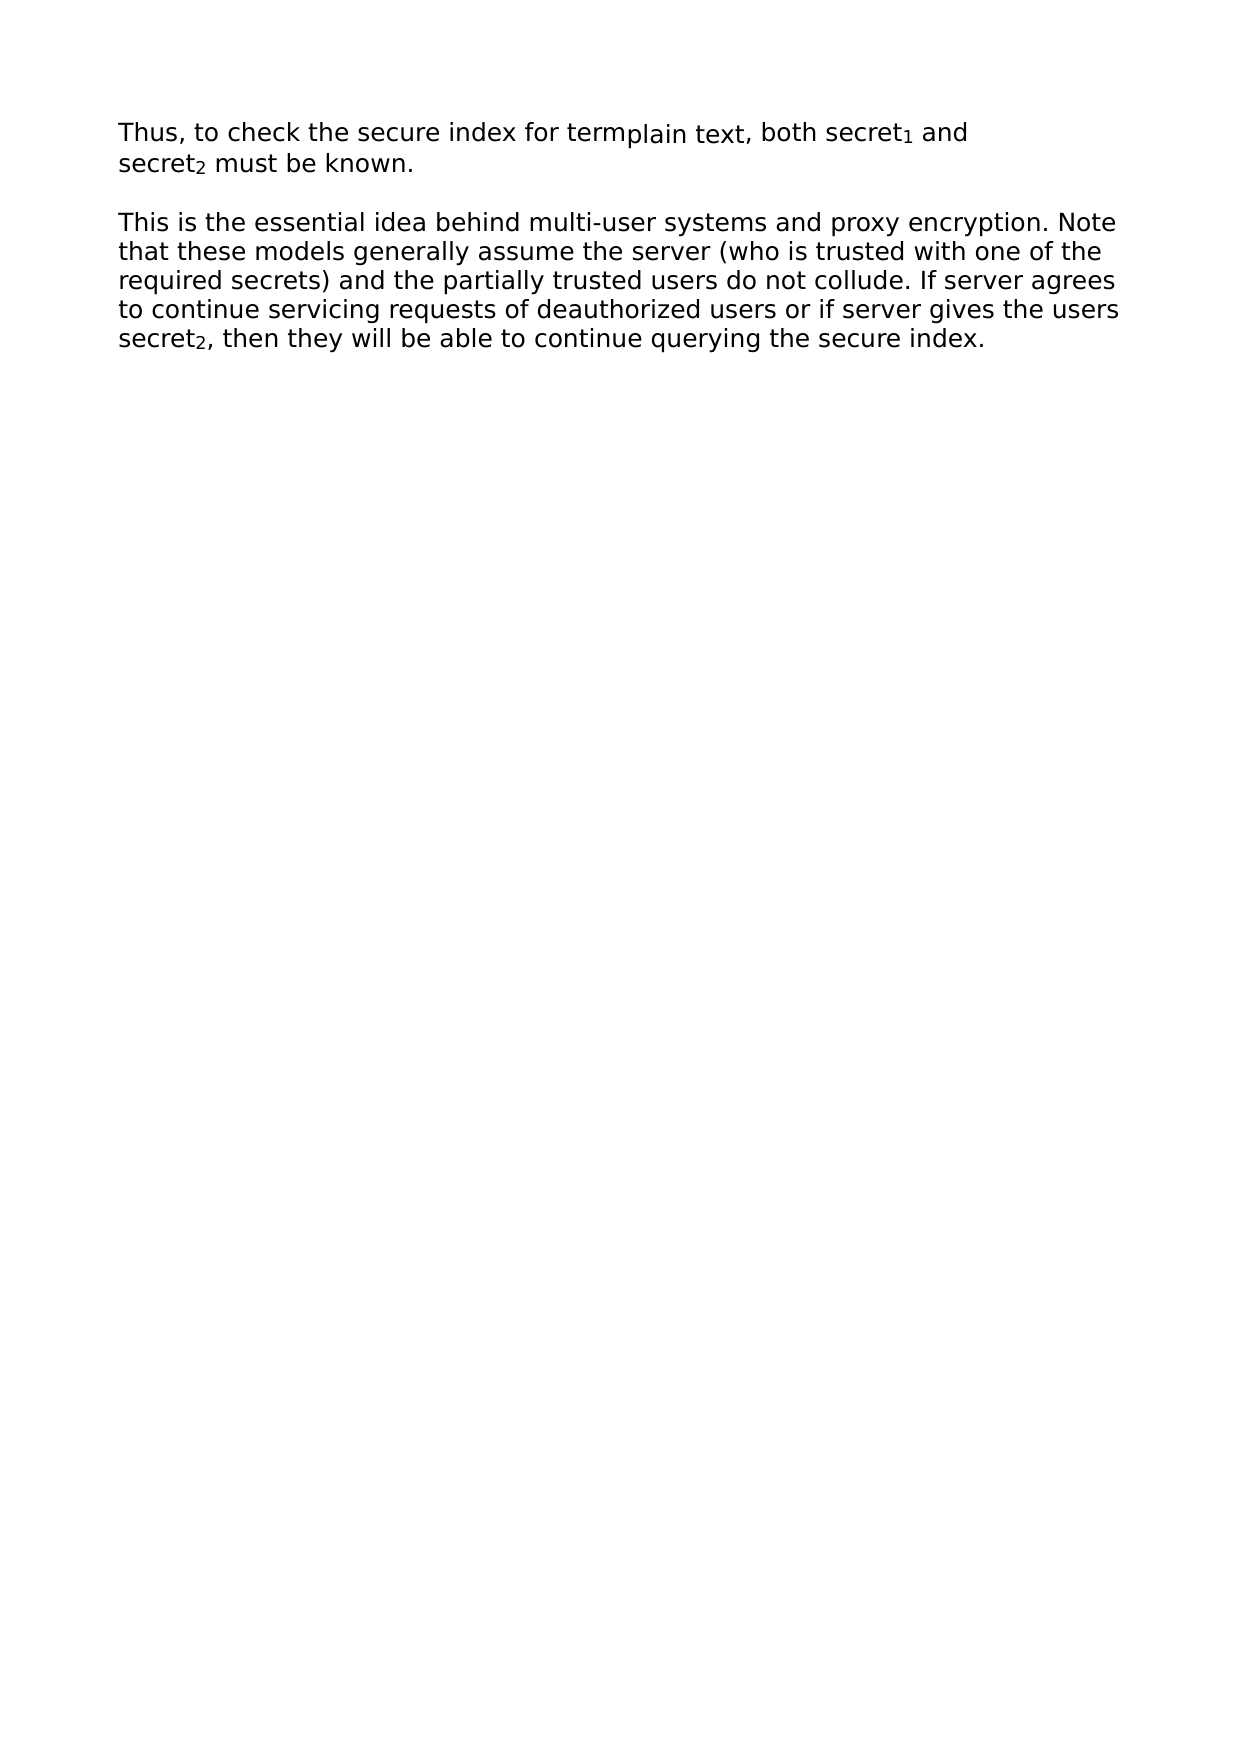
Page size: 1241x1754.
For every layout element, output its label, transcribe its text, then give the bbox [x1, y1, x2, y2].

text This is the essential idea behind multi-user systems and proxy encryption. Note that these models generally assume the server (who is trusted with one of the required secrets) and the partially trusted users do not collude. If server agrees to continue servicing requests of deauthorized users or if server gives the users secret2, then they will be able to continue querying the secure index. [118, 208, 1122, 354]
text Thus, to check the secure index for termplain text, both secret1 and secret2 must be known. [118, 118, 1122, 179]
